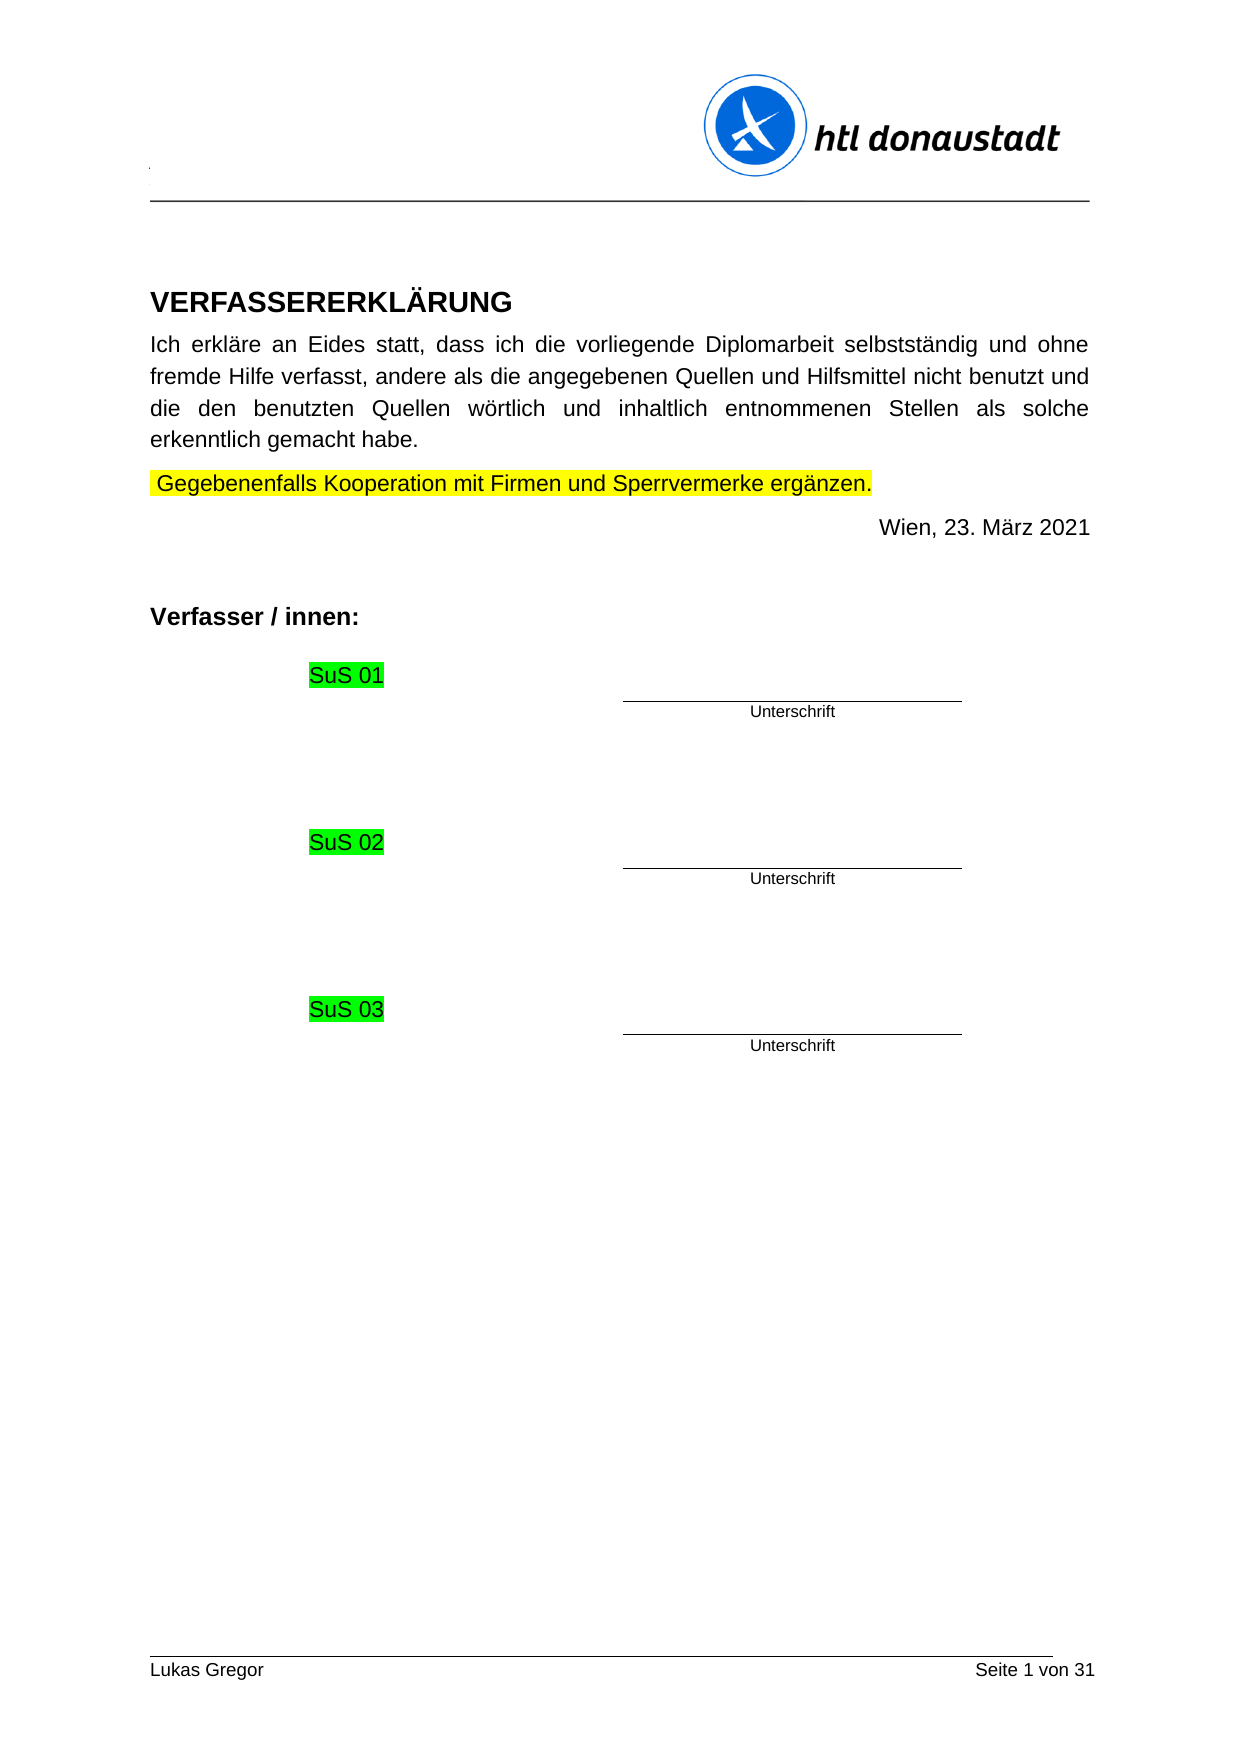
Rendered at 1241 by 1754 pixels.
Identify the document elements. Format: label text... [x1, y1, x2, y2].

text Gegebenenfalls Kooperation mit Firmen und Sperrvermerke ergänzen. [150, 470, 1090, 496]
table_header SuS 02 [298, 816, 622, 867]
table_header SuS 03 [298, 983, 622, 1034]
text Wien, 23. März 2021 [150, 514, 1090, 541]
table_cell [298, 701, 622, 728]
subtitle Verfasser / innen: [150, 602, 1090, 631]
table_cell Unterschrift [623, 1035, 962, 1062]
subtitle Verfassererklärung [150, 285, 1090, 318]
table_header [623, 816, 962, 867]
table_header [623, 649, 962, 701]
table_header SuS 01 [298, 649, 622, 701]
table_cell [298, 868, 622, 895]
table_cell Unterschrift [623, 702, 962, 728]
table_cell Unterschrift [623, 869, 962, 895]
table_cell [298, 1034, 622, 1062]
text Ich erkläre an Eides statt, dass ich die vorliegende Diplomarbeit selbstständig und ohne fremde Hilfe verfasst, andere als die angegebenen Quellen und Hilfsmittel nicht benutzt und die den benutzten Quellen wörtlich und inhaltlich entnommenen Stellen als solche erkenntlich gemacht habe. [150, 331, 1090, 452]
picture [150, 73, 1090, 207]
table_header [623, 983, 962, 1034]
